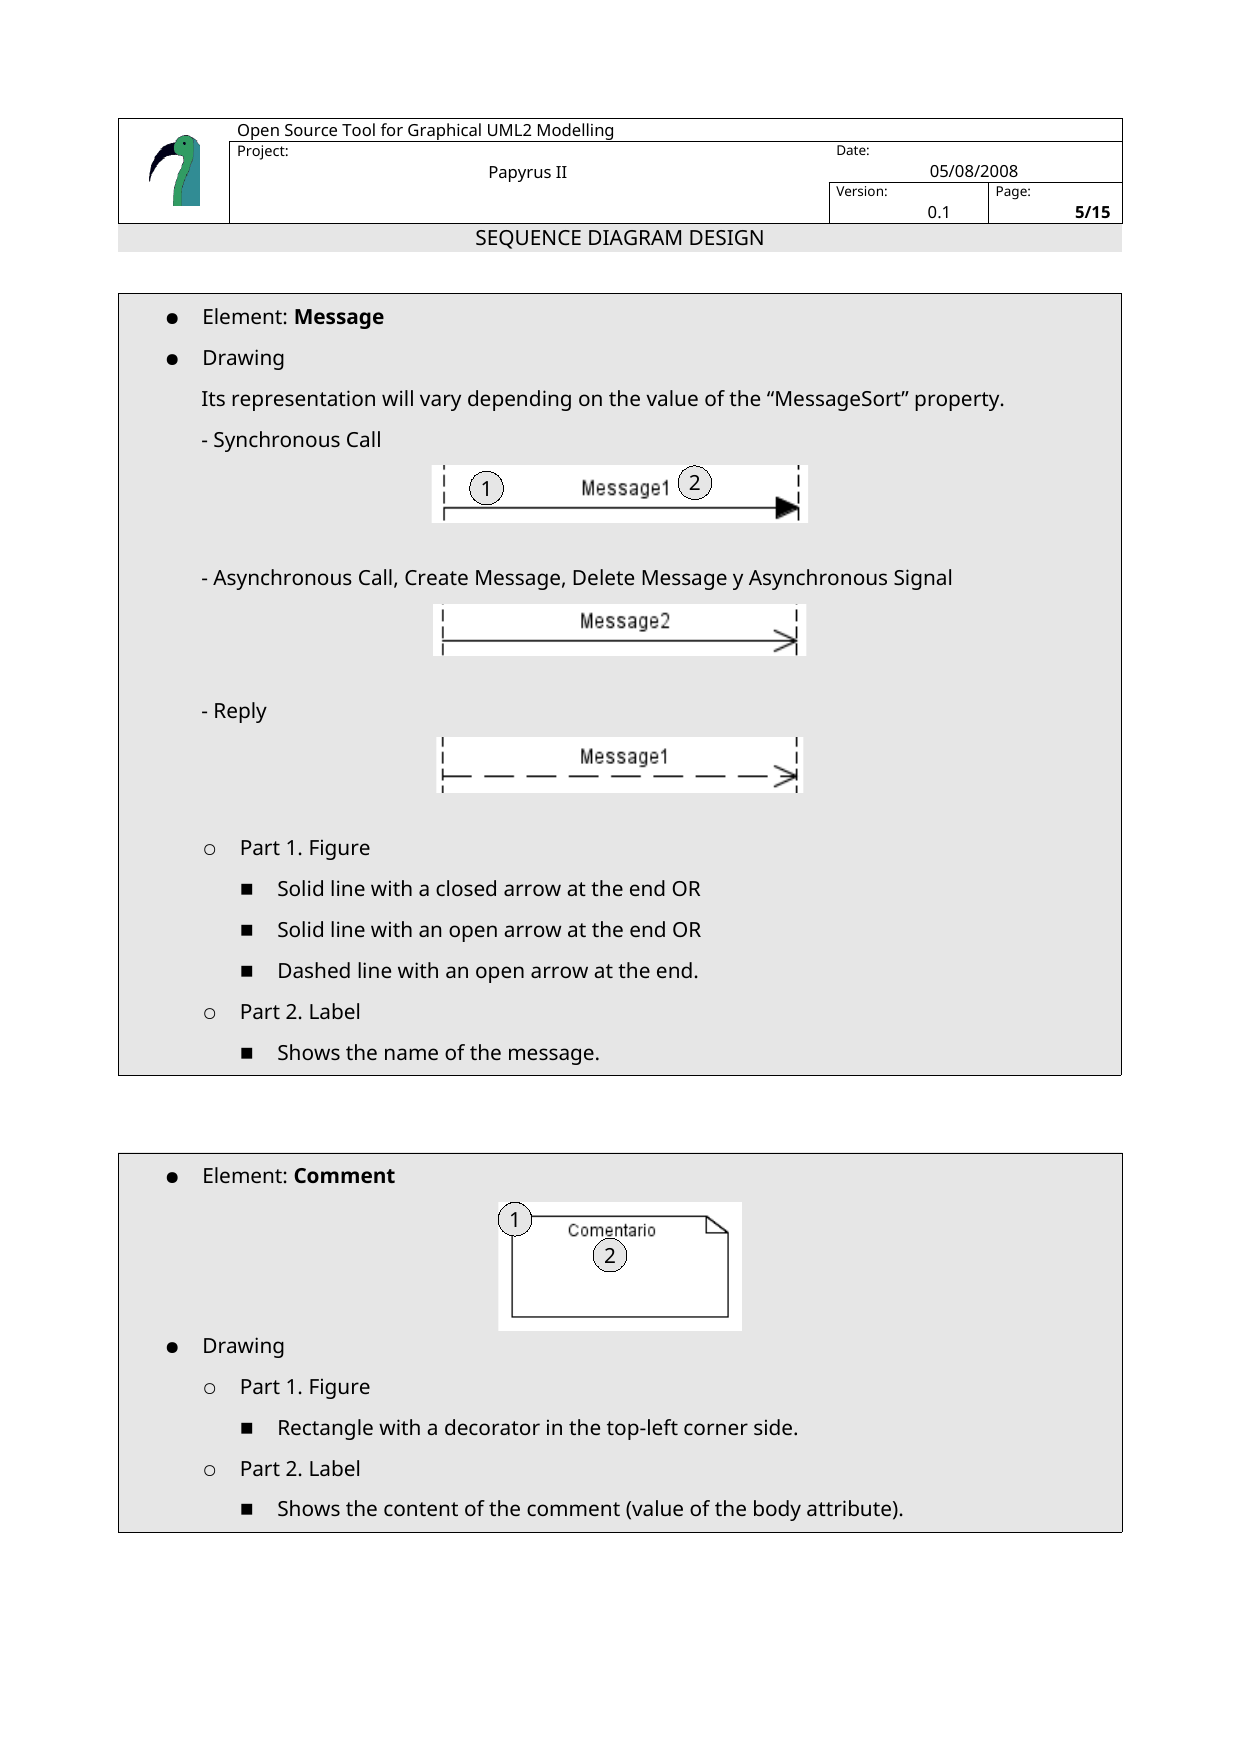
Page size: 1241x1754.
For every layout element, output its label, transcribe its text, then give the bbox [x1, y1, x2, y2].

list Part 1. Figure [202, 833, 1112, 862]
picture [147, 133, 201, 209]
list Part 2. Label [202, 1454, 1113, 1482]
text - Asynchronous Call, Create Message, Delete Message y Asynchronous Signal [201, 563, 1112, 592]
list Part 2. Label [202, 997, 1112, 1025]
text - Synchronous Call [201, 425, 1112, 453]
text - Reply [201, 697, 1112, 725]
list Shows the content of the comment (value of the body attribute). [239, 1494, 1113, 1523]
list Element: Message [164, 302, 1112, 331]
list Drawing [164, 1202, 1113, 1359]
list Solid line with a closed arrow at the end OR [239, 874, 1112, 903]
list Drawing [164, 343, 1112, 371]
list Part 1. Figure [202, 1372, 1113, 1400]
list Shows the name of the message. [239, 1038, 1112, 1066]
list Dashed line with an open arrow at the end. [239, 956, 1112, 984]
text Its representation will vary depending on the value of the “MessageSort” property. [201, 384, 1112, 412]
list Solid line with an open arrow at the end OR [239, 915, 1112, 943]
list Rectangle with a decorator in the top-left corner side. [239, 1413, 1113, 1441]
list Element: Comment [164, 1161, 1113, 1190]
